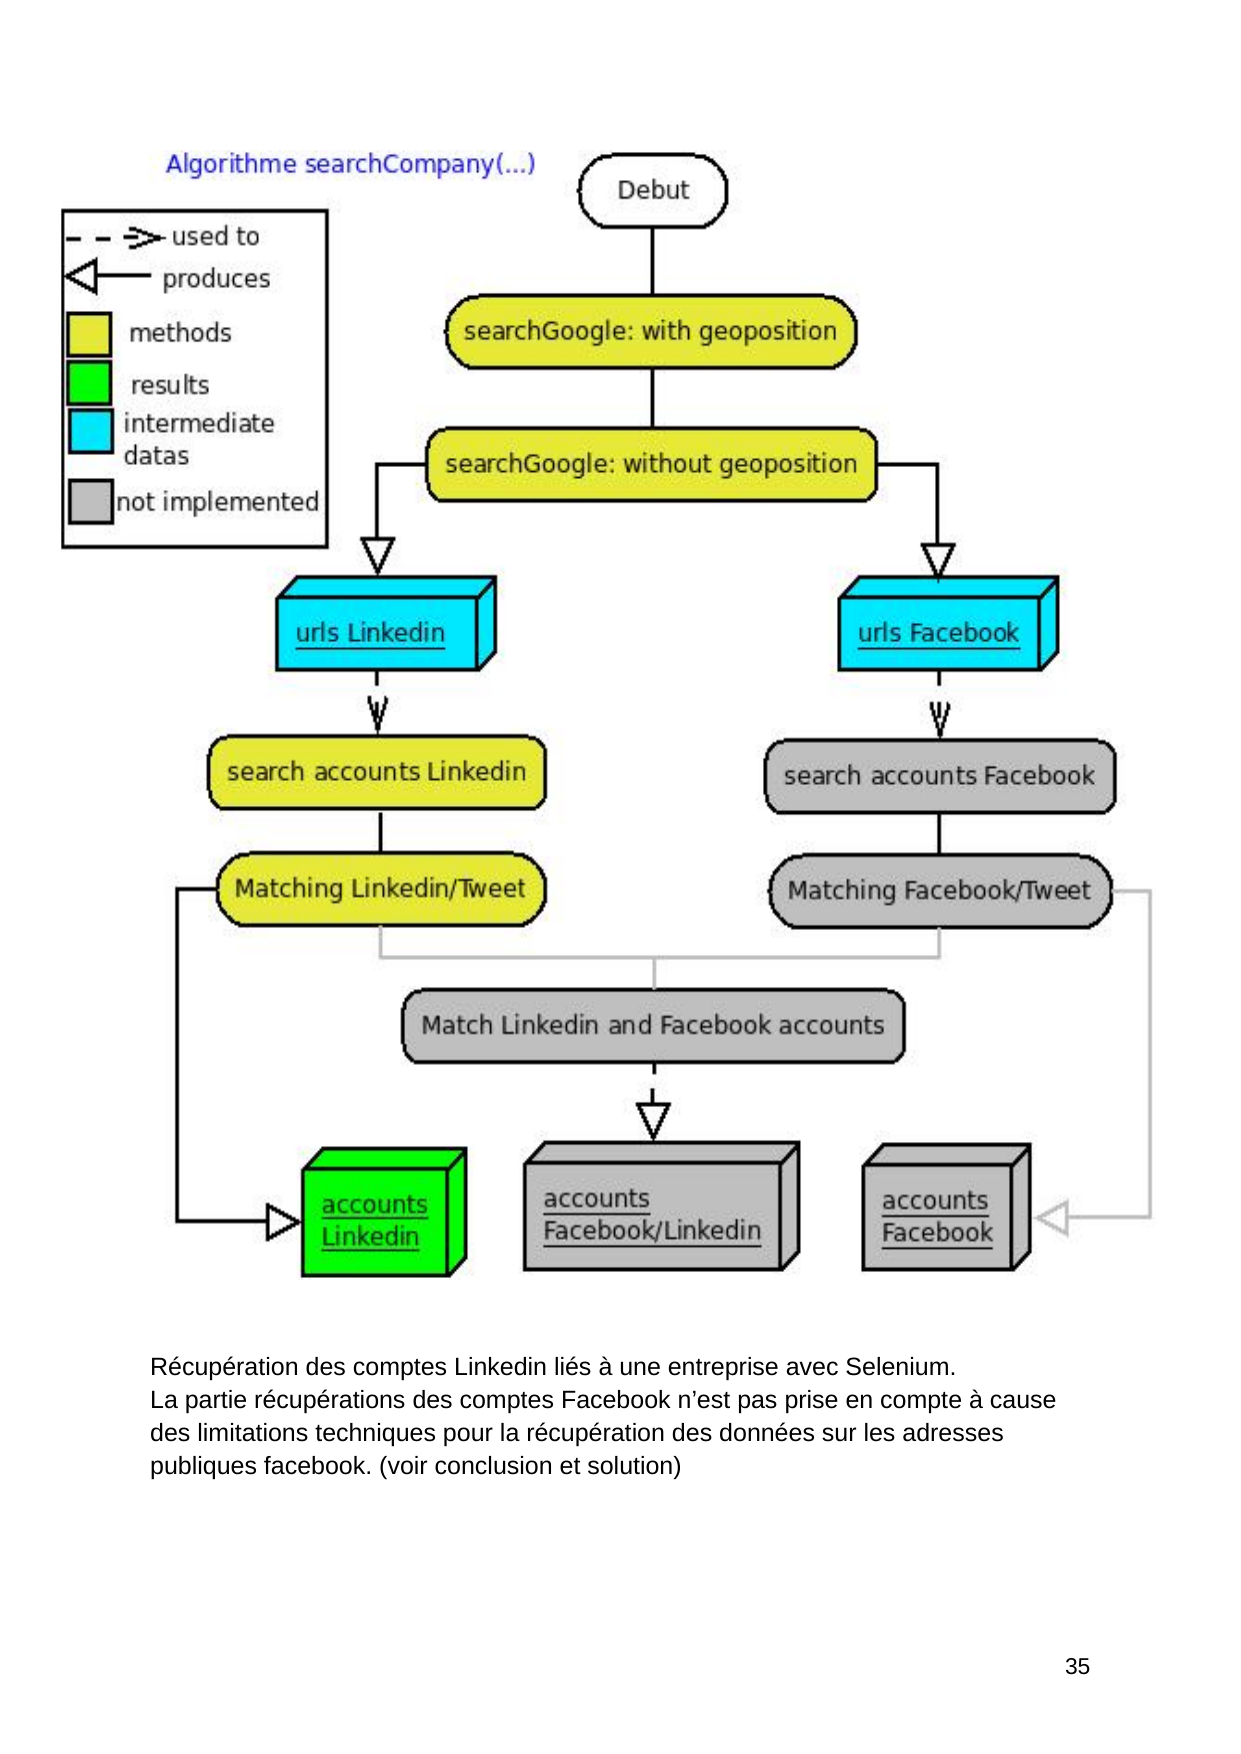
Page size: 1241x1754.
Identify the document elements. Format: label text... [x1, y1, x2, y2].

text La partie récupérations des comptes Facebook n’est pas prise en compte à cause des limitations techniques pour la récupération des données sur les adresses publiques facebook. (voir conclusion et solution) [150, 1385, 1090, 1480]
text Récupération des comptes Linkedin liés à une entreprise avec Selenium. [150, 1352, 1090, 1381]
picture [61, 150, 1156, 1280]
